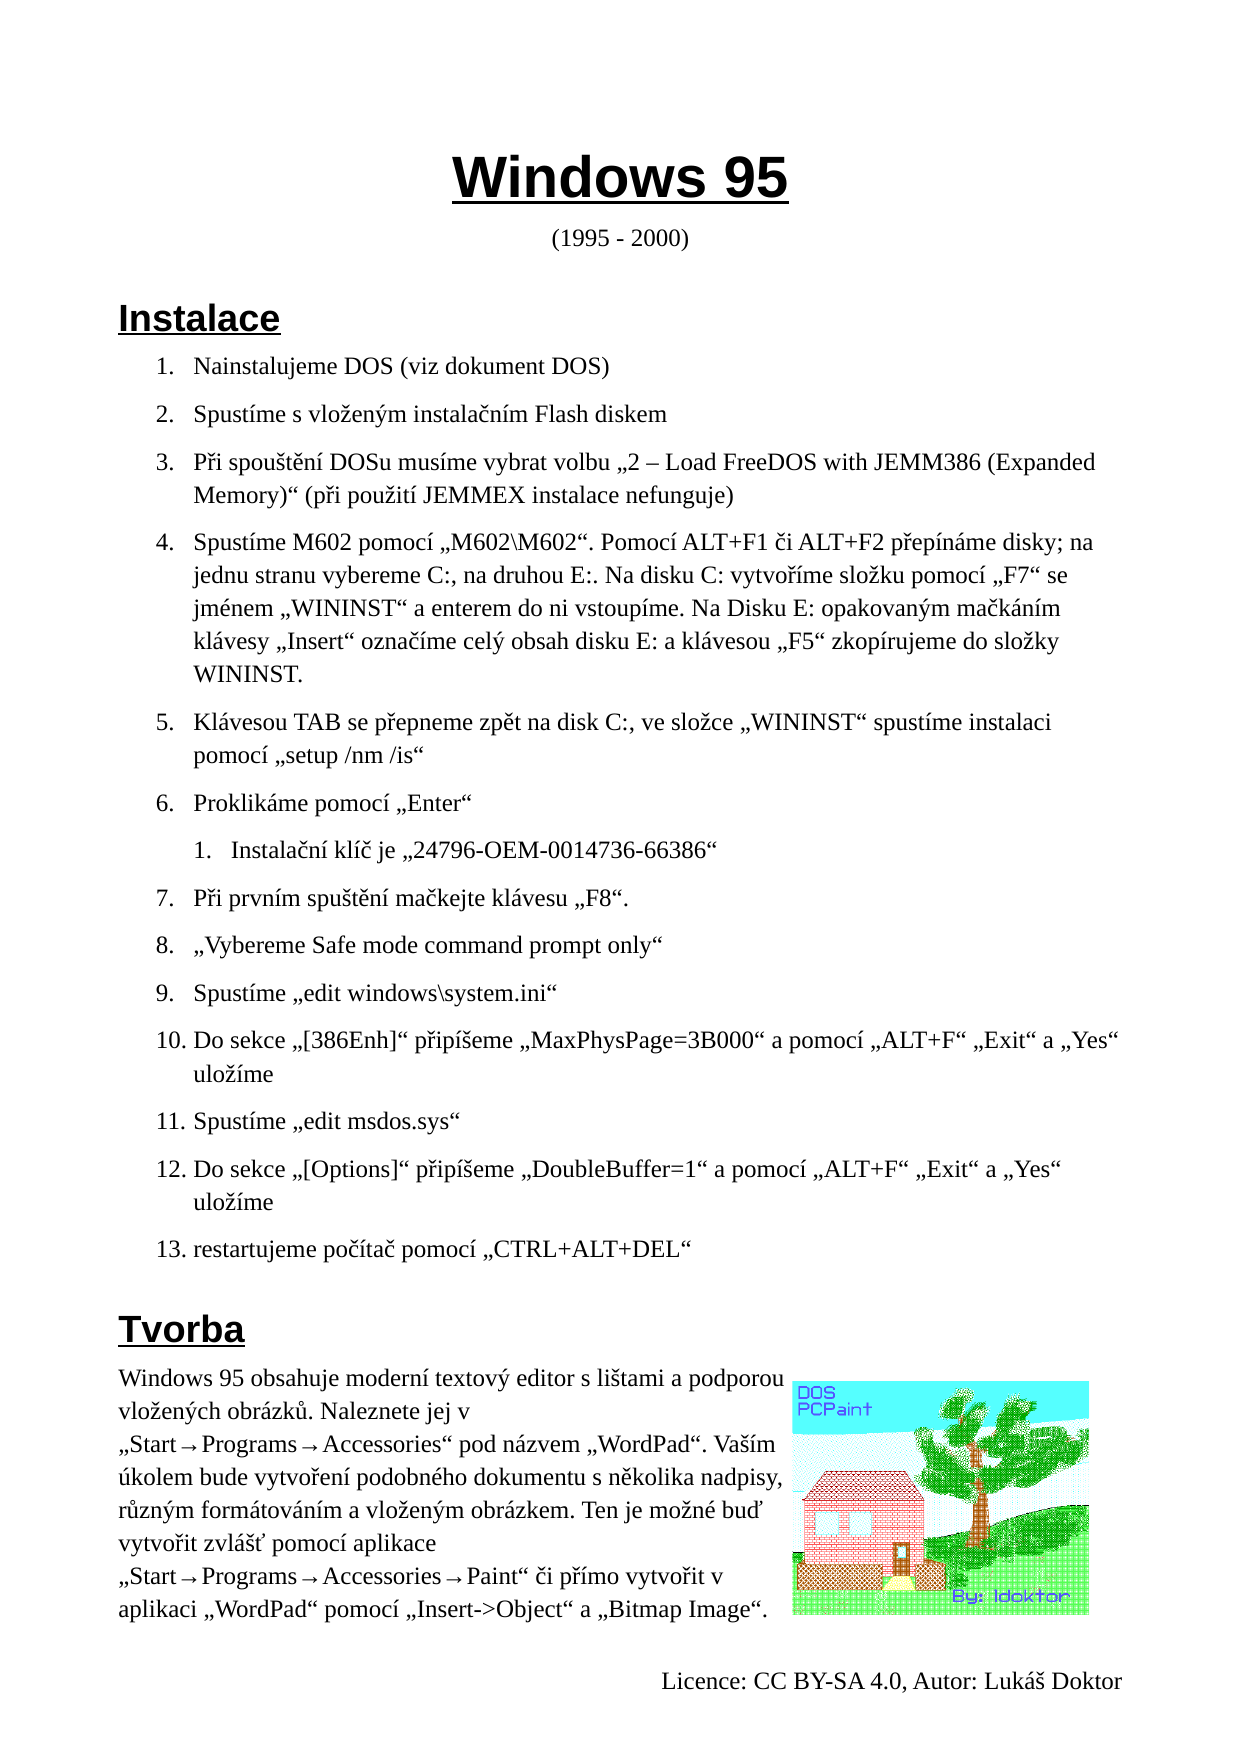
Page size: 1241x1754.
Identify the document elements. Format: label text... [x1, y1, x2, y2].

list Spustíme s vloženým instalačním Flash diskem [156, 399, 1122, 428]
text Windows 95 obsahuje moderní textový editor s lištami a podporou vložených obrázků. Naleznete jej v „Start→Programs→Accessories“ pod názvem „WordPad“. Vaším úkolem bude vytvoření podobného dokumentu s několika nadpisy, různým formátováním a vloženým obrázkem. Ten je možné buď vytvořit zvlášť pomocí aplikace „Start→Programs→Accessories→Paint“ či přímo vytvořit v aplikaci „WordPad“ pomocí „Insert->Object“ a „Bitmap Image“. [118, 1363, 1122, 1623]
list Spustíme M602 pomocí „M602\M602“. Pomocí ALT+F1 či ALT+F2 přepínáme disky; na jednu stranu vybereme C:, na druhou E:. Na disku C: vytvoříme složku pomocí „F7“ se jménem „WININST“ a enterem do ni vstoupíme. Na Disku E: opakovaným mačkáním klávesy „Insert“ označíme celý obsah disku E: a klávesou „F5“ zkopírujeme do složky WININST. [156, 527, 1122, 688]
subtitle Instalace [118, 295, 1122, 339]
list Při spouštění DOSu musíme vybrat volbu „2 – Load FreeDOS with JEMM386 (Expanded Memory)“ (při použití JEMMEX instalace nefunguje) [156, 447, 1122, 508]
list Klávesou TAB se přepneme zpět na disk C:, ve složce „WININST“ spustíme instalaci pomocí „setup /nm /is“ [156, 707, 1122, 769]
list Do sekce „[386Enh]“ připíšeme „MaxPhysPage=3B000“ a pomocí „ALT+F“ „Exit“ a „Yes“ uložíme [156, 1026, 1122, 1087]
list Do sekce „[Options]“ připíšeme „DoubleBuffer=1“ a pomocí „ALT+F“ „Exit“ a „Yes“ uložíme [156, 1154, 1122, 1216]
list Proklikáme pomocí „Enter“ [156, 788, 1122, 816]
text (1995 - 2000) [118, 223, 1122, 251]
title Windows 95 [118, 143, 1122, 210]
list Spustíme „edit windows\system.ini“ [156, 978, 1122, 1007]
list Spustíme „edit msdos.sys“ [156, 1106, 1122, 1135]
list restartujeme počítač pomocí „CTRL+ALT+DEL“ [156, 1234, 1122, 1263]
list Instalační klíč je „24796-OEM-0014736-66386“ [193, 835, 1122, 864]
list Při prvním spuštění mačkejte klávesu „F8“. [156, 883, 1122, 912]
list „Vybereme Safe mode command prompt only“ [156, 930, 1122, 959]
picture [792, 1381, 1090, 1615]
subtitle Tvorba [118, 1307, 1122, 1351]
list Nainstalujeme DOS (viz dokument DOS) [156, 351, 1122, 380]
